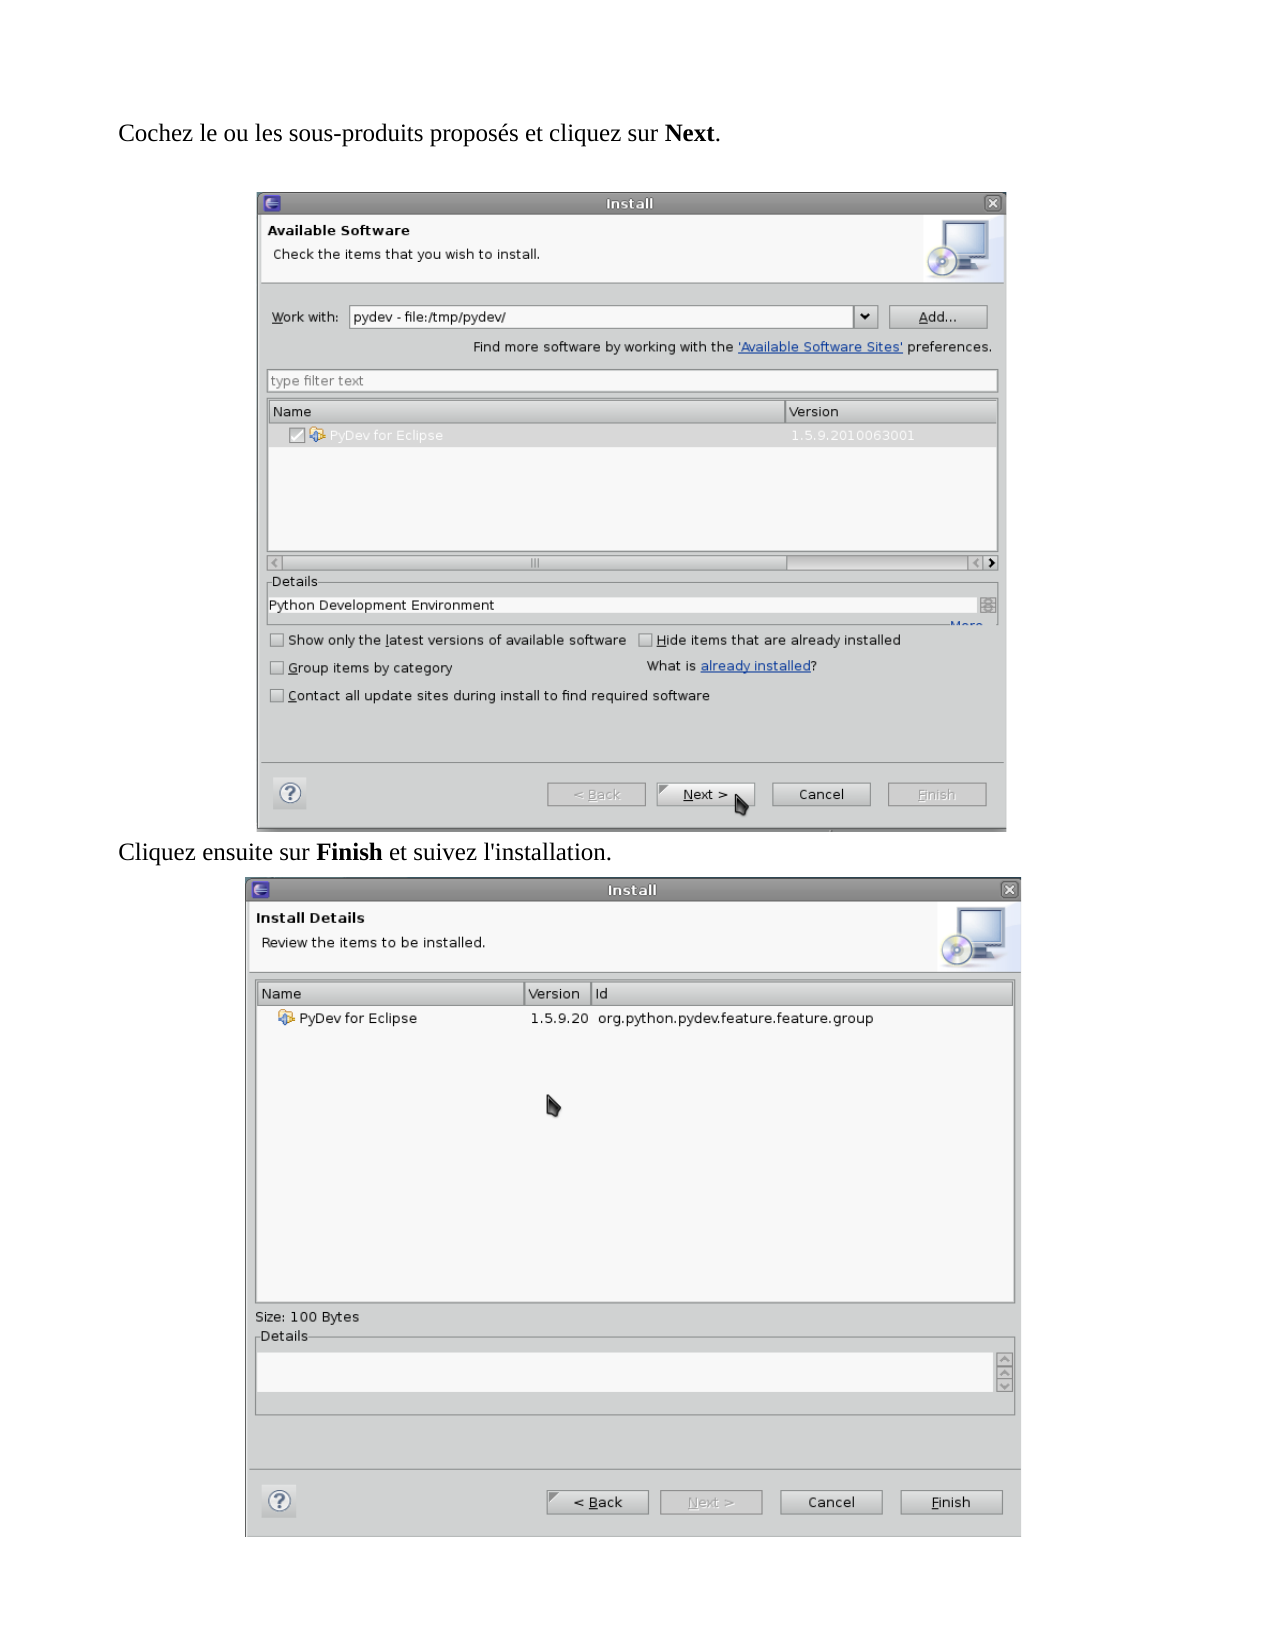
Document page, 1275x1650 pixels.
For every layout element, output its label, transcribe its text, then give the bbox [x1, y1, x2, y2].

picture [256, 192, 1007, 832]
picture [245, 877, 1022, 1537]
text Cliquez ensuite sur Finish et suivez l'installation. [118, 837, 1157, 866]
text Cochez le ou les sous-produits proposés et cliquez sur Next. [118, 118, 1157, 147]
